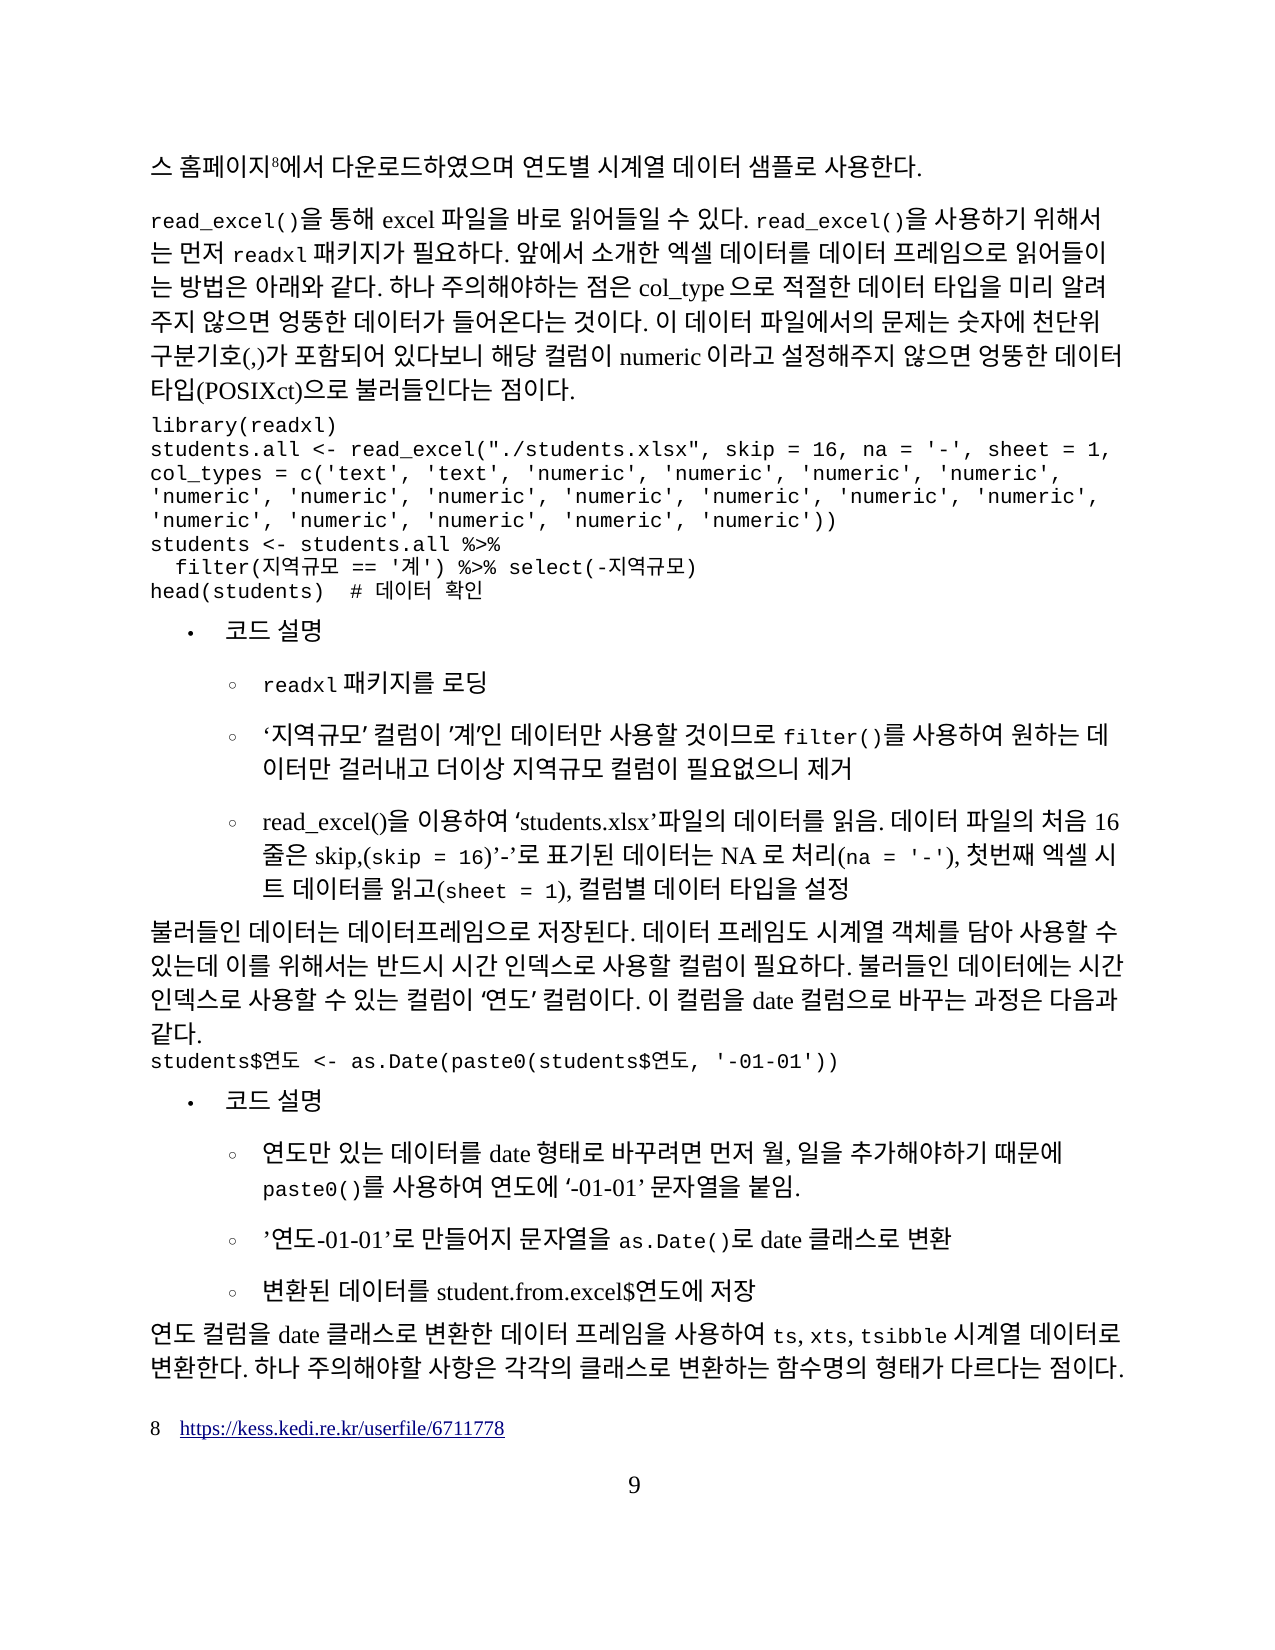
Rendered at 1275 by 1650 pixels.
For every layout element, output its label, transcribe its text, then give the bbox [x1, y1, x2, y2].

text students$연도 <- as.Date(paste0(students$연도, '-01-01')) [150, 1051, 1125, 1074]
list ’연도-01-01’로 만들어지 문자열을 as.Date()로 date 클래스로 변환 [225, 1221, 1125, 1256]
list 코드 설명 [187, 1083, 1125, 1117]
text 다음 예제에서 사용하는 자료는 연도별 학교급별 학생수 자료로 한국교육개발원 교육통계 서비스 홈페이지에서 다운로드하였으며 연도별 시계열 데이터 샘플로 사용한다. [150, 150, 1125, 184]
text library(readxl) [150, 415, 1125, 439]
list readxl 패키지를 로딩 [225, 665, 1125, 699]
text https://kess.kedi.re.kr/userfile/6711778 [150, 1416, 1125, 1440]
text head(students) # 데이터 확인 [150, 581, 1125, 604]
list read_excel()을 이용하여 ‘students.xlsx’파일의 데이터를 읽음. 데이터 파일의 처음 16줄은 skip,(skip = 16)’-’로 표기된 데이터는 NA로 처리(na = '-'), 첫번째 엑셀 시트 데이터를 읽고(sheet = 1), 컬럼별 데이터 타입을 설정 [225, 803, 1125, 906]
list 코드 설명 [187, 613, 1125, 647]
list 변환된 데이터를 student.from.excel$연도에 저장 [225, 1273, 1125, 1307]
text students.all <- read_excel("./students.xlsx", skip = 16, na = '-', sheet = 1, col_types = c('text', 'text', 'numeric', 'numeric', 'numeric', 'numeric', 'numeric', 'numeric', 'numeric', 'numeric', 'numeric', 'numeric', 'numeric', 'numeric', 'numeric', 'numeric', 'numeric', 'numeric')) [150, 439, 1125, 533]
list ‘지역규모’ 컬럼이 ’계’인 데이터만 사용할 것이므로 filter()를 사용하여 원하는 데이터만 걸러내고 더이상 지역규모 컬럼이 필요없으니 제거 [225, 717, 1125, 786]
text filter(지역규모 == '계') %>% select(-지역규모) [150, 557, 1125, 581]
text 불러들인 데이터는 데이터프레임으로 저장된다. 데이터 프레임도 시계열 객체를 담아 사용할 수 있는데 이를 위해서는 반드시 시간 인덱스로 사용할 컬럼이 필요하다. 불러들인 데이터에는 시간 인덱스로 사용할 수 있는 컬럼이 ‘연도’ 컬럼이다. 이 컬럼을 date 컬럼으로 바꾸는 과정은 다음과 같다. [150, 914, 1125, 1051]
list 연도만 있는 데이터를 date형태로 바꾸려면 먼저 월, 일을 추가해야하기 때문에 paste0()를 사용하여 연도에 ‘-01-01’ 문자열을 붙임. [225, 1135, 1125, 1203]
text read_excel()을 통해 excel 파일을 바로 읽어들일 수 있다. read_excel()을 사용하기 위해서는 먼저 readxl 패키지가 필요하다. 앞에서 소개한 엑셀 데이터를 데이터 프레임으로 읽어들이는 방법은 아래와 같다. 하나 주의해야하는 점은 col_type으로 적절한 데이터 타입을 미리 알려주지 않으면 엉뚱한 데이터가 들어온다는 것이다. 이 데이터 파일에서의 문제는 숫자에 천단위 구분기호(,)가 포함되어 있다보니 해당 컬럼이 numeric이라고 설정해주지 않으면 엉뚱한 데이터 타입(POSIXct)으로 불러들인다는 점이다. [150, 202, 1125, 406]
text students <- students.all %>% [150, 533, 1125, 557]
text 연도 컬럼을 date 클래스로 변환한 데이터 프레임을 사용하여 ts, xts, tsibble 시계열 데이터로 변환한다. 하나 주의해야할 사항은 각각의 클래스로 변환하는 함수명의 형태가 다르다는 점이다. [150, 1316, 1125, 1384]
